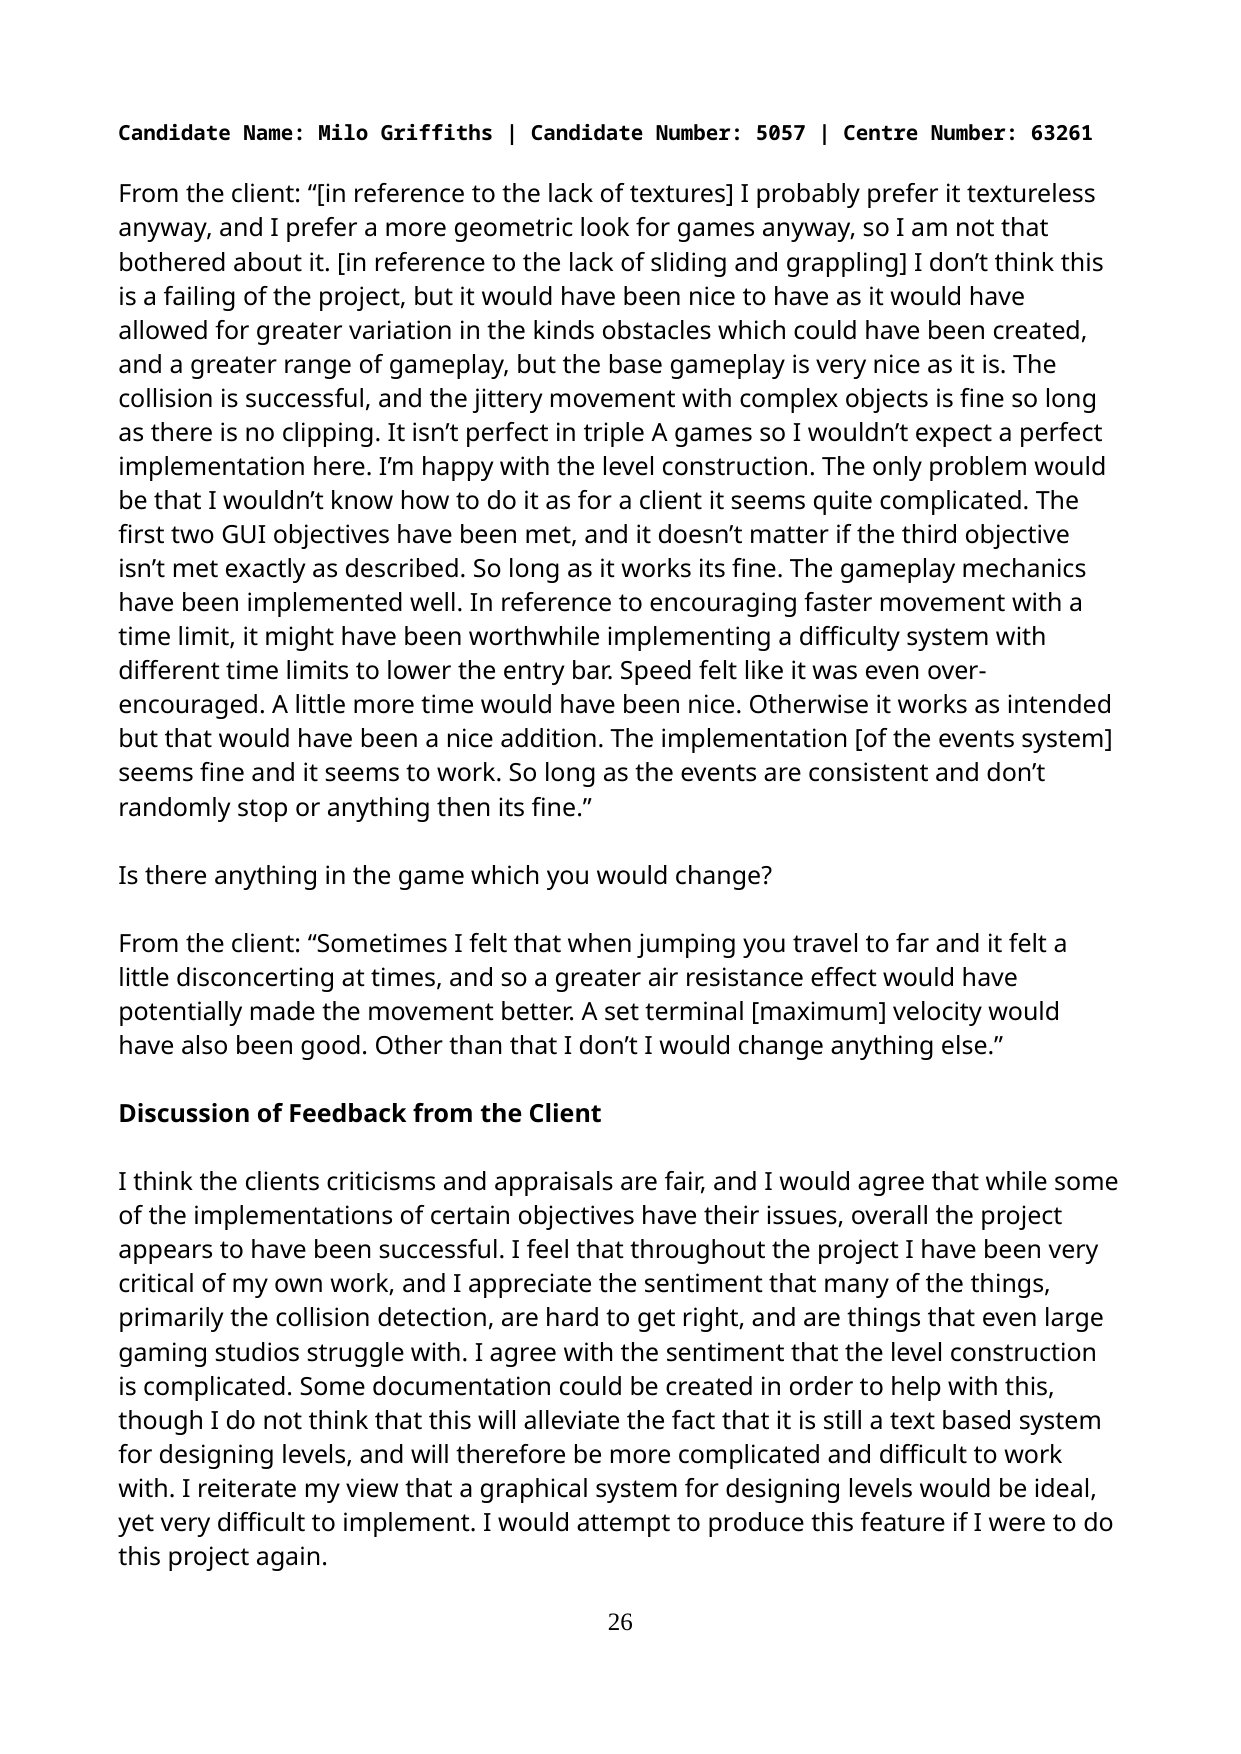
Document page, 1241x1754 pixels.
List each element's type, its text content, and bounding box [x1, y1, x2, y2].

text Is there anything in the game which you would change? [118, 857, 1122, 891]
text From the client: “[in reference to the lack of textures] I probably prefer it textureless anyway, and I prefer a more geometric look for games anyway, so I am not that bothered about it. [in reference to the lack of sliding and grappling] I don’t think this is a failing of the project, but it would have been nice to have as it would have allowed for greater variation in the kinds obstacles which could have been created, and a greater range of gameplay, but the base gameplay is very nice as it is. The collision is successful, and the jittery movement with complex objects is fine so long as there is no clipping. It isn’t perfect in triple A games so I wouldn’t expect a perfect implementation here. I’m happy with the level construction. The only problem would be that I wouldn’t know how to do it as for a client it seems quite complicated. The first two GUI objectives have been met, and it doesn’t matter if the third objective isn’t met exactly as described. So long as it works its fine. The gameplay mechanics have been implemented well. In reference to encouraging faster movement with a time limit, it might have been worthwhile implementing a difficulty system with different time limits to lower the entry bar. Speed felt like it was even over-encouraged. A little more time would have been nice. Otherwise it works as intended but that would have been a nice addition. The implementation [of the events system] seems fine and it seems to work. So long as the events are consistent and don’t randomly stop or anything then its fine.” [118, 176, 1122, 823]
text From the client: “Sometimes I felt that when jumping you travel to far and it felt a little disconcerting at times, and so a greater air resistance effect would have potentially made the movement better. A set terminal [maximum] velocity would have also been good. Other than that I don’t I would change anything else.” [118, 925, 1122, 1062]
text I think the clients criticisms and appraisals are fair, and I would agree that while some of the implementations of certain objectives have their issues, overall the project appears to have been successful. I feel that throughout the project I have been very critical of my own work, and I appreciate the sentiment that many of the things, primarily the collision detection, are hard to get right, and are things that even large gaming studios struggle with. I agree with the sentiment that the level construction is complicated. Some documentation could be created in order to help with this, though I do not think that this will alleviate the fact that it is still a text based system for designing levels, and will therefore be more complicated and difficult to work with. I reiterate my view that a graphical system for designing levels would be ideal, yet very difficult to implement. I would attempt to produce this feature if I were to do this project again. [118, 1164, 1122, 1573]
text Discussion of Feedback from the Client [118, 1096, 1122, 1130]
